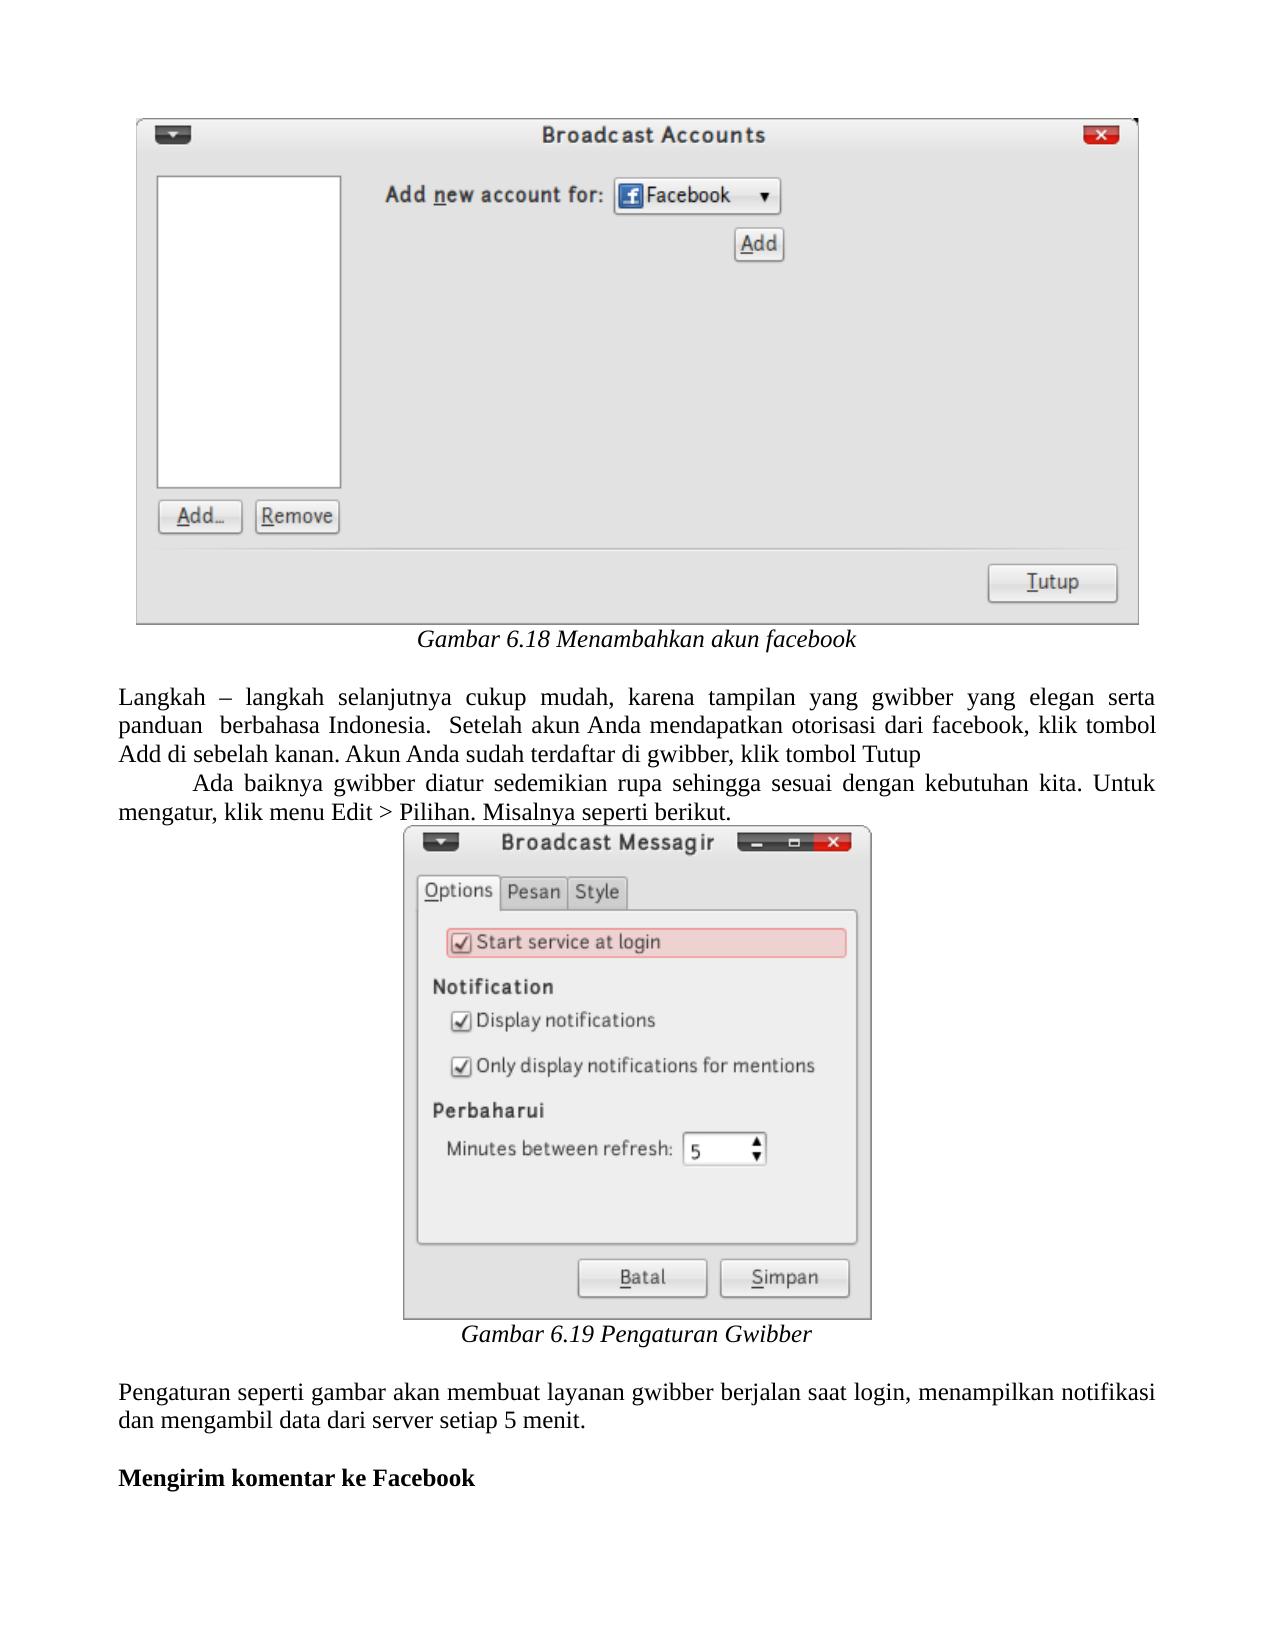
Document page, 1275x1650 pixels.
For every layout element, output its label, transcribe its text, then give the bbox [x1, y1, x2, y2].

text Pengaturan seperti gambar akan membuat layanan gwibber berjalan saat login, menampilkan notifikasi dan mengambil data dari server setiap 5 menit. [118, 1377, 1157, 1434]
text Mengirim komentar ke Facebook [118, 1463, 1157, 1492]
picture [403, 825, 872, 1320]
text Langkah – langkah selanjutnya cukup mudah, karena tampilan yang gwibber yang elegan serta panduan berbahasa Indonesia. Setelah akun Anda mendapatkan otorisasi dari facebook, klik tombol Add di sebelah kanan. Akun Anda sudah terdaftar di gwibber, klik tombol Tutup [118, 682, 1157, 768]
picture [136, 118, 1139, 625]
text Gambar 6.18 Menambahkan akun facebook [118, 624, 1157, 653]
text Ada baiknya gwibber diatur sedemikian rupa sehingga sesuai dengan kebutuhan kita. Untuk mengatur, klik menu Edit > Pilihan. Misalnya seperti berikut. [118, 768, 1157, 826]
text Gambar 6.19 Pengaturan Gwibber [118, 1319, 1157, 1348]
